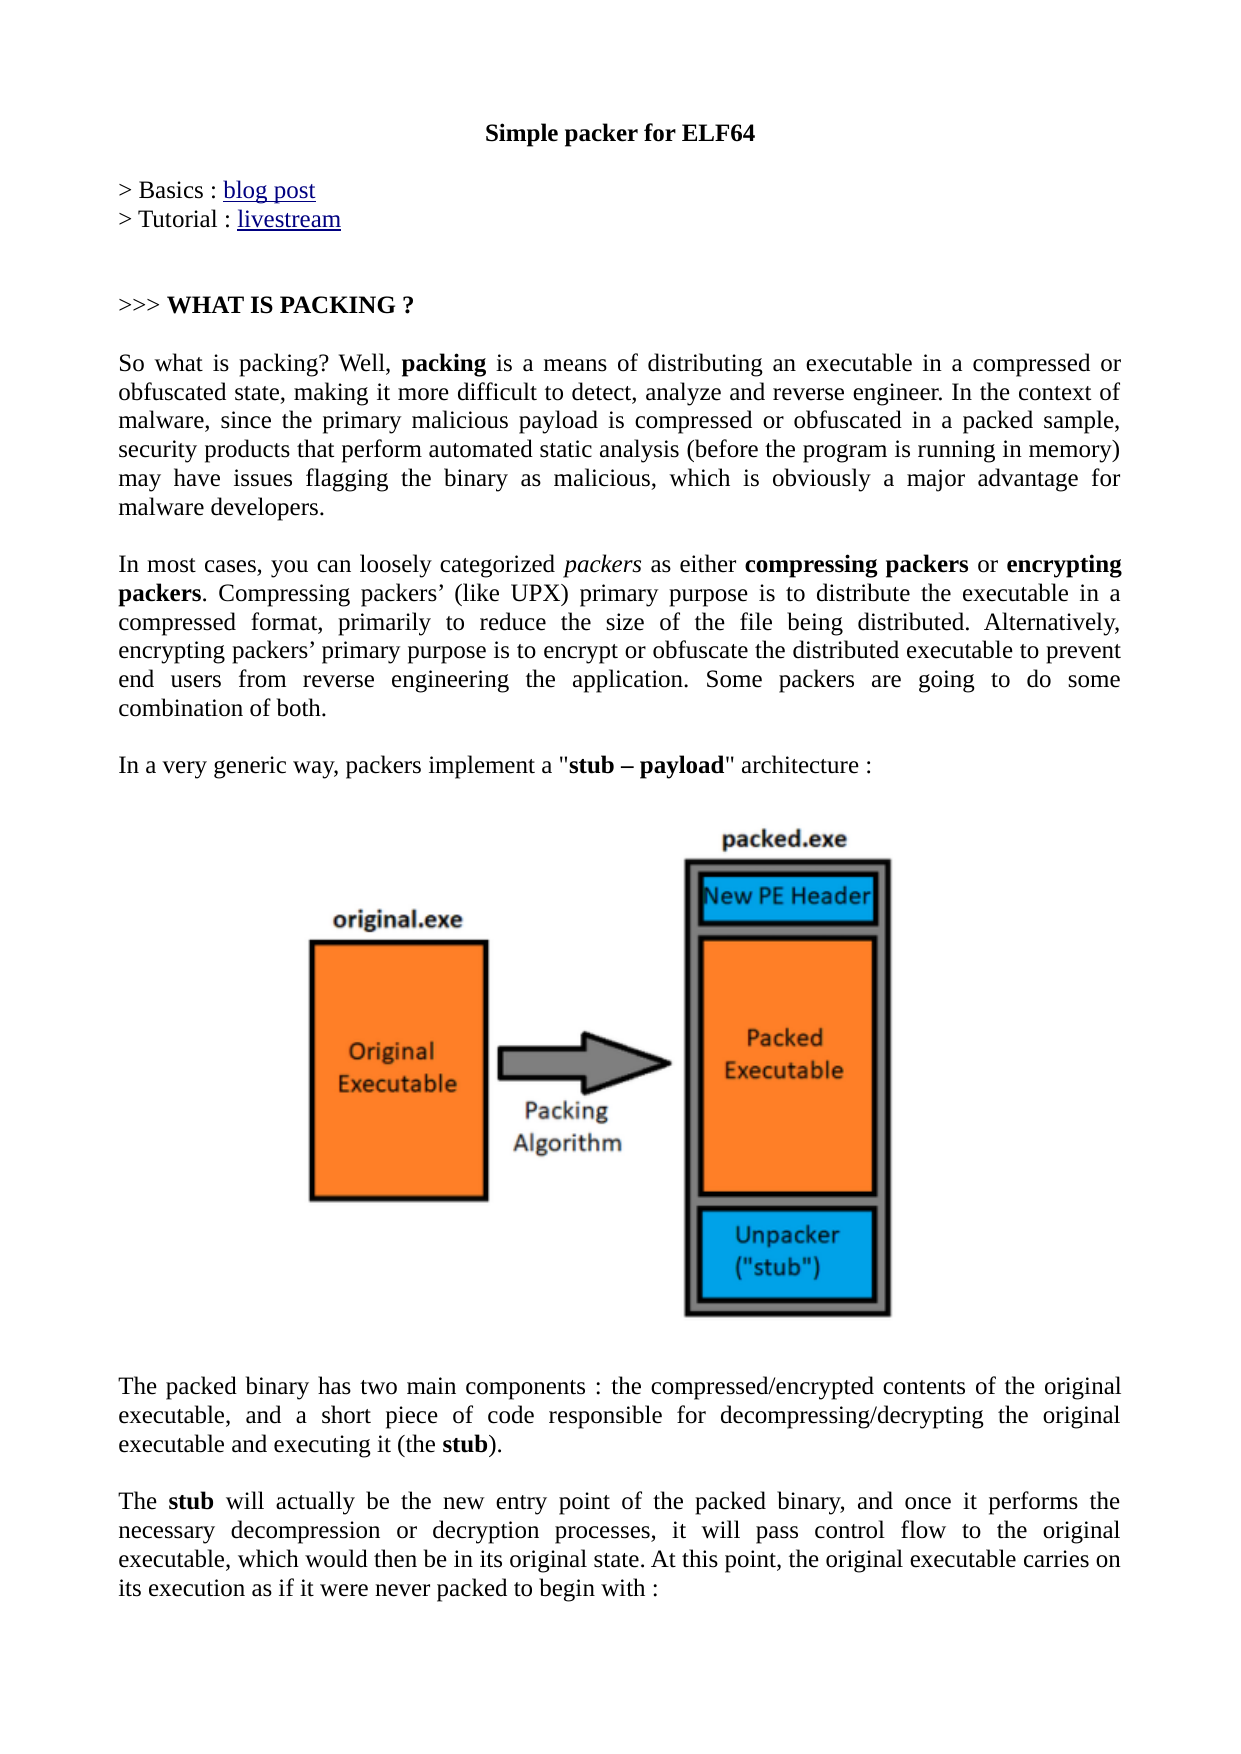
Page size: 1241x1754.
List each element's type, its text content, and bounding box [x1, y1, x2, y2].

text >>> WHAT IS PACKING ? [118, 291, 1122, 319]
text The stub will actually be the new entry point of the packed binary, and once it performs the necessary decompression or decryption processes, it will pass control flow to the original executable, which would then be in its original state. At this point, the original executable carries on its execution as if it were never packed to begin with : [118, 1486, 1122, 1601]
text In a very generic way, packers implement a "stub – payload" architecture : [118, 751, 1122, 779]
text So what is packing? Well, packing is a means of distributing an executable in a compressed or obfuscated state, making it more difficult to detect, analyze and reverse engineer. In the context of malware, since the primary malicious payload is compressed or obfuscated in a packed sample, security products that perform automated static analysis (before the program is running in memory) may have issues flagging the binary as malicious, which is obviously a major advantage for malware developers. [118, 348, 1122, 521]
text > Basics : blog post [118, 176, 1122, 204]
text Simple packer for ELF64 [118, 118, 1122, 147]
text > Tutorial : livestream [118, 204, 1122, 233]
text The packed binary has two main components : the compressed/encrypted contents of the original executable, and a short piece of code responsible for decompressing/decrypting the original executable and executing it (the stub). [118, 1371, 1122, 1458]
text In most cases, you can loosely categorized packers as either compressing packers or encrypting packers. Compressing packers’ (like UPX) primary purpose is to distribute the executable in a compressed format, primarily to reduce the size of the file being distributed. Alternatively, encrypting packers’ primary purpose is to encrypt or obfuscate the distributed executable to prevent end users from reverse engineering the application. Some packers are going to do some combination of both. [118, 549, 1122, 722]
